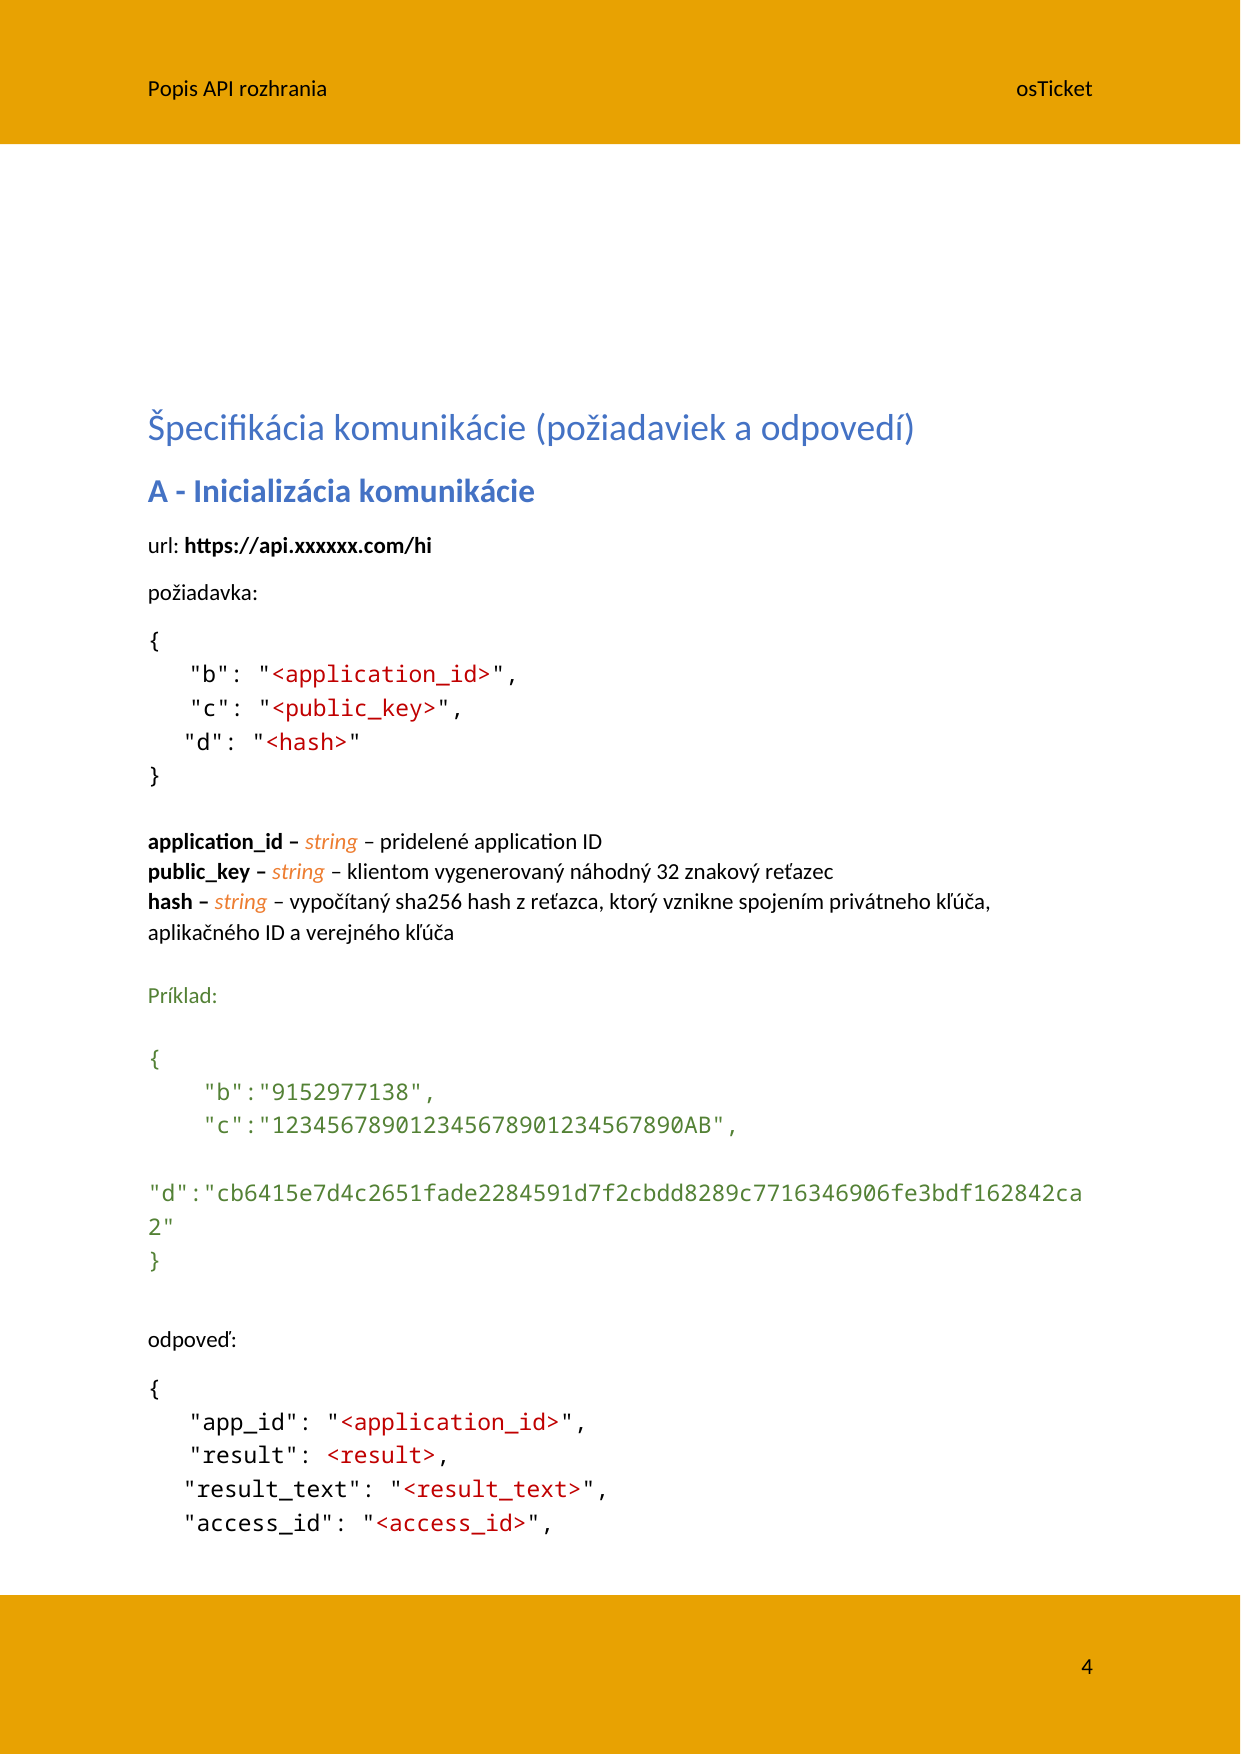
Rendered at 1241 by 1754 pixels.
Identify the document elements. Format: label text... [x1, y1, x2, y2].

text application_id – string – pridelené application ID [148, 827, 1093, 855]
text { [147, 1372, 1093, 1403]
text požiadavka: [148, 578, 1093, 606]
text } [148, 1244, 1093, 1276]
text { [148, 1042, 1093, 1073]
text { [147, 624, 1093, 656]
text "d": "<hash>" [183, 726, 1093, 757]
text "b": "<application_id>", [147, 658, 1093, 689]
text "d":"cb6415e7d4c2651fade2284591d7f2cbdd8289c7716346906fe3bdf162842ca2" [148, 1143, 1093, 1242]
text "access_id": "<access_id>", [183, 1507, 1093, 1538]
text "app_id": "<application_id>", [147, 1406, 1093, 1437]
text public_key – string – klientom vygenerovaný náhodný 32 znakový reťazec [148, 857, 1093, 885]
text A - Inicializácia komunikácie [148, 470, 1093, 511]
text odpoveď: [148, 1325, 1093, 1353]
text Príklad: [148, 982, 1093, 1009]
text "result": <result>, [147, 1439, 1093, 1471]
text "c":"123456789012345678901234567890AB", [148, 1109, 1093, 1141]
text hash – string – vypočítaný sha256 hash z reťazca, ktorý vznikne spojením privátneho kľúča, aplikačného ID a verejného kľúča [148, 887, 1093, 946]
text "c": "<public_key>", [148, 692, 1093, 723]
text Špecifikácia komunikácie (požiadaviek a odpovedí) [148, 404, 1093, 450]
text } [148, 759, 1093, 791]
text "b":"9152977138", [148, 1076, 1093, 1107]
text url: https://api.xxxxxx.com/hi [148, 531, 1093, 559]
text "result_text": "<result_text>", [183, 1473, 1093, 1504]
